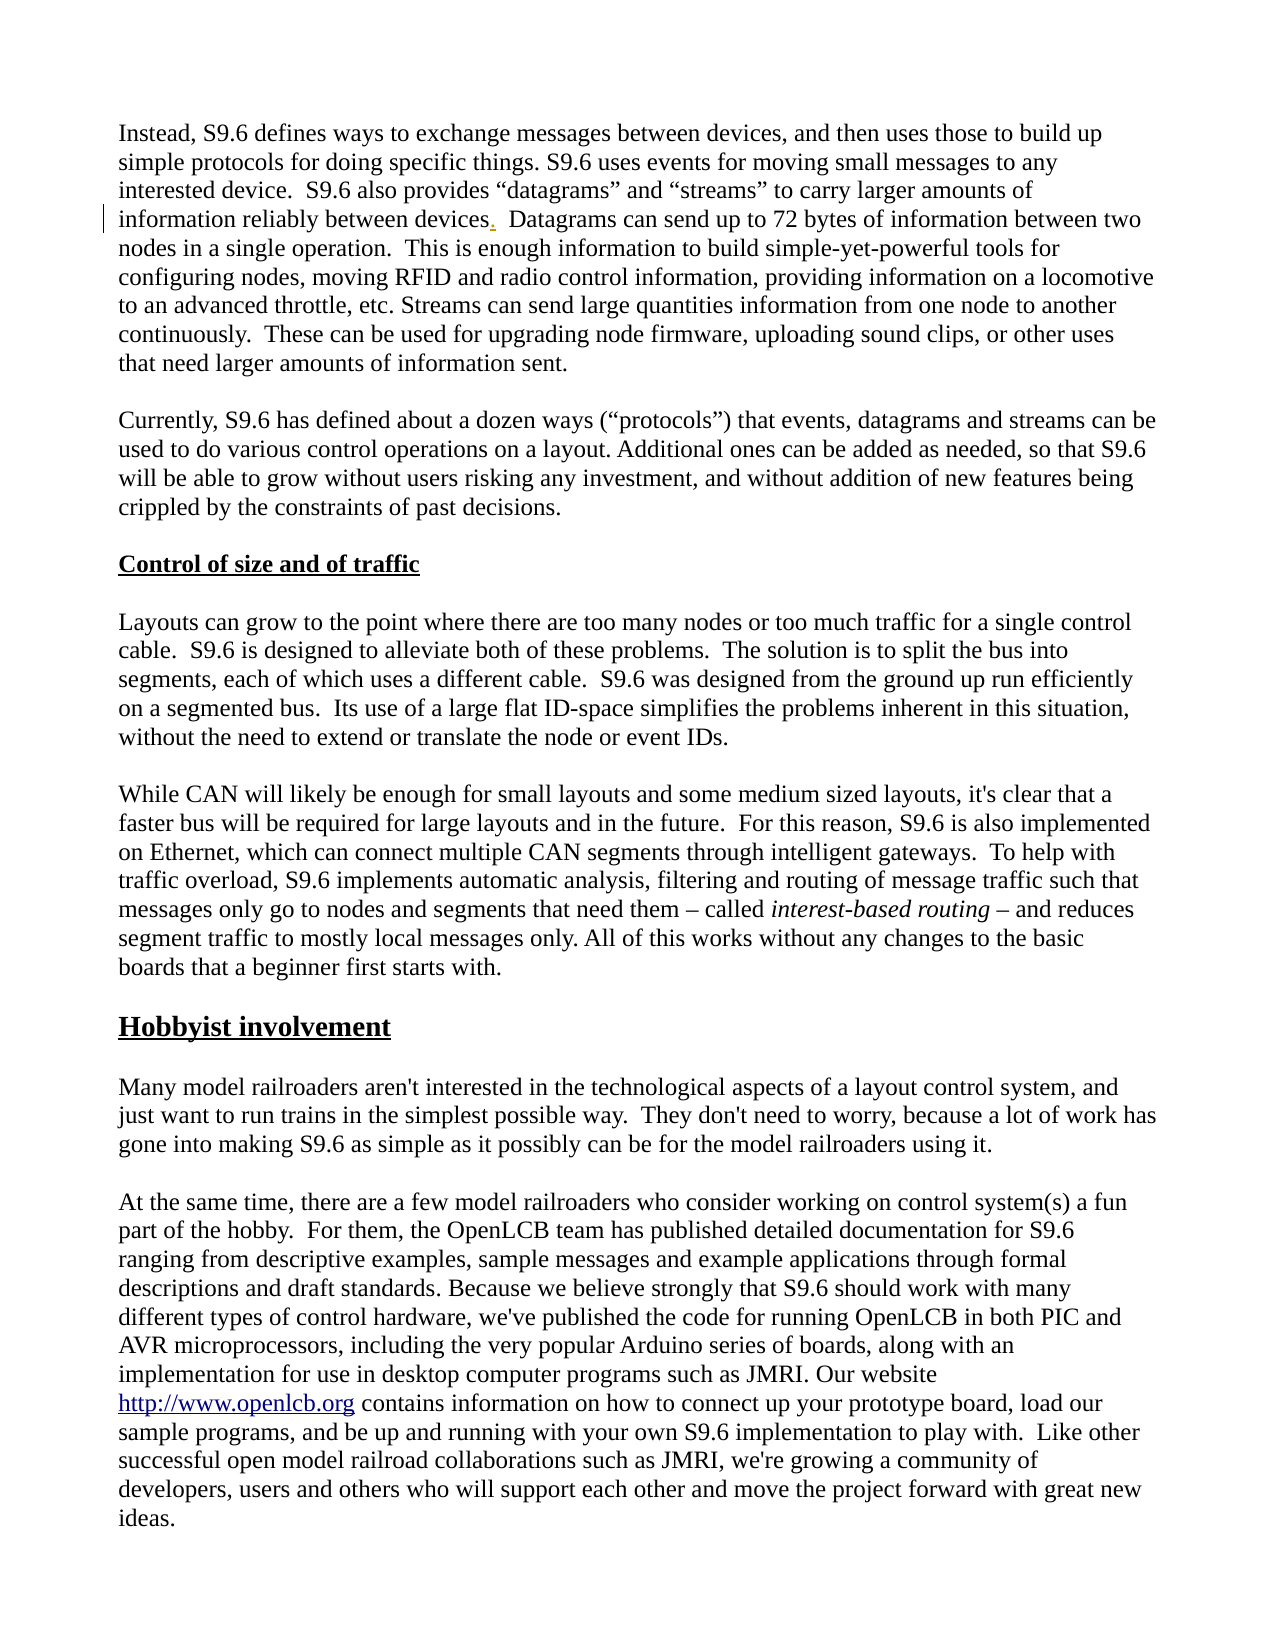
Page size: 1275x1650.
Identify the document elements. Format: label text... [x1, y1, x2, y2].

text While CAN will likely be enough for small layouts and some medium sized layouts, it's clear that a faster bus will be required for large layouts and in the future. For this reason, S9.6 is also implemented on Ethernet, which can connect multiple CAN segments through intelligent gateways. To help with traffic overload, S9.6 implements automatic analysis, filtering and routing of message traffic such that messages only go to nodes and segments that need them – called interest-based routing – and reduces segment traffic to mostly local messages only. All of this works without any changes to the basic boards that a beginner first starts with. [118, 779, 1157, 981]
text At the same time, there are a few model railroaders who consider working on control system(s) a fun part of the hobby. For them, the OpenLCB team has published detailed documentation for S9.6 ranging from descriptive examples, sample messages and example applications through formal descriptions and draft standards. Because we believe strongly that S9.6 should work with many different types of control hardware, we've published the code for running OpenLCB in both PIC and AVR microprocessors, including the very popular Arduino series of boards, along with an implementation for use in desktop computer programs such as JMRI. Our website http://www.openlcb.org contains information on how to connect up your prototype board, load our sample programs, and be up and running with your own S9.6 implementation to play with. Like other successful open model railroad collaborations such as JMRI, we're growing a community of developers, users and others who will support each other and move the project forward with great new ideas. [118, 1187, 1157, 1532]
text Layouts can grow to the point where there are too many nodes or too much traffic for a single control cable. S9.6 is designed to alleviate both of these problems. The solution is to split the bus into segments, each of which uses a different cable. S9.6 was designed from the ground up run efficiently on a segmented bus. Its use of a large flat ID-space simplifies the problems inherent in this situation, without the need to extend or translate the node or event IDs. [118, 607, 1157, 751]
text Currently, S9.6 has defined about a dozen ways (“protocols”) that events, datagrams and streams can be used to do various control operations on a layout. Additional ones can be added as needed, so that S9.6 will be able to grow without users risking any investment, and without addition of new features being crippled by the constraints of past decisions. [118, 406, 1157, 521]
text Control of size and of traffic [118, 549, 1157, 578]
text Hobbyist involvement [118, 1009, 1157, 1043]
text Instead, S9.6 defines ways to exchange messages between devices, and then uses those to build up simple protocols for doing specific things. S9.6 uses events for moving small messages to any interested device. S9.6 also provides “datagrams” and “streams” to carry larger amounts of information reliably between devices. Datagrams can send up to 72 bytes of information between two nodes in a single operation. This is enough information to build simple-yet-powerful tools for configuring nodes, moving RFID and radio control information, providing information on a locomotive to an advanced throttle, etc. Streams can send large quantities information from one node to another continuously. These can be used for upgrading node firmware, uploading sound clips, or other uses that need larger amounts of information sent. [118, 118, 1157, 377]
text Many model railroaders aren't interested in the technological aspects of a layout control system, and just want to run trains in the simplest possible way. They don't need to worry, because a lot of work has gone into making S9.6 as simple as it possibly can be for the model railroaders using it. [118, 1072, 1157, 1158]
